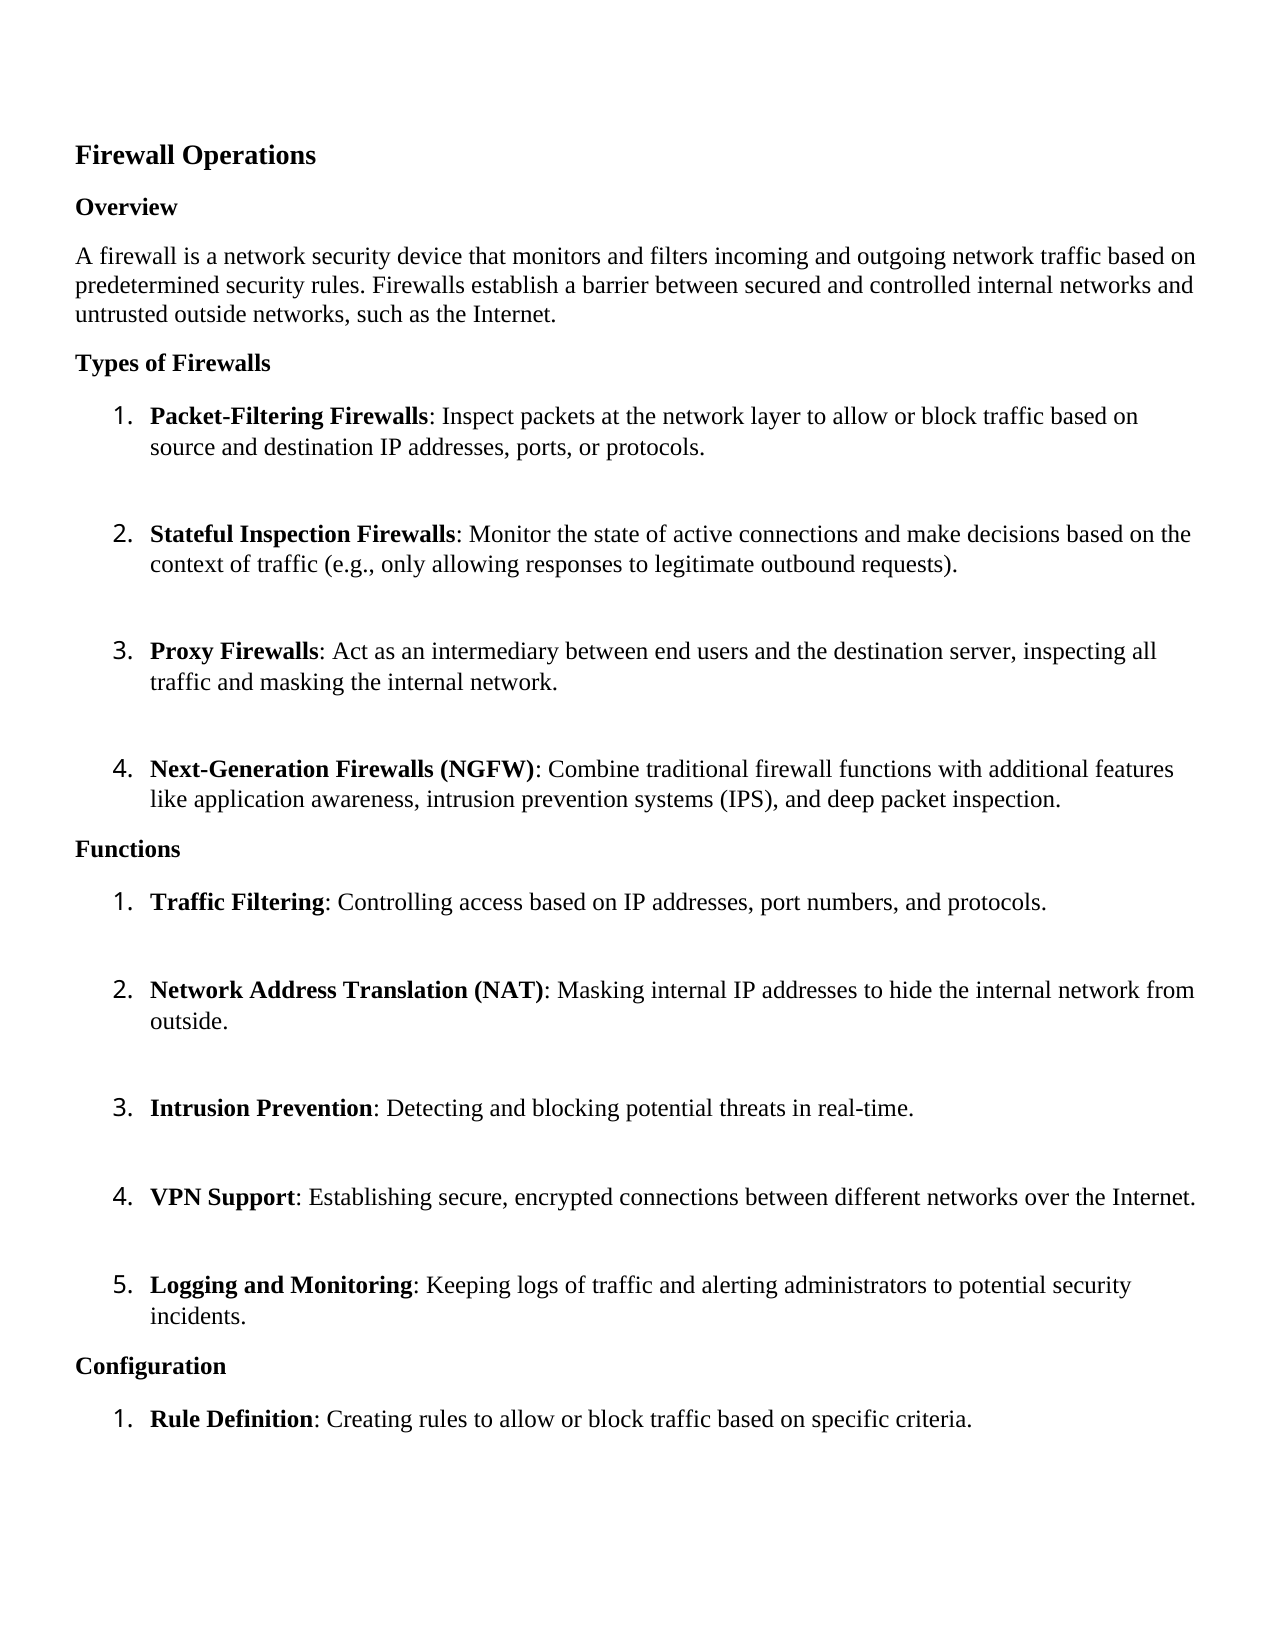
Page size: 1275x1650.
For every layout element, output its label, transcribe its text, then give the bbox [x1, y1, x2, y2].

subtitle Types of Firewalls [75, 348, 1200, 377]
list Rule Definition: Creating rules to allow or block traffic based on specific criteria. [112, 1400, 1200, 1468]
list Packet-Filtering Firewalls: Inspect packets at the network layer to allow or block traffic based on source and destination IP addresses, ports, or protocols. [112, 398, 1200, 494]
subtitle Overview [75, 192, 1200, 220]
list Next-Generation Firewalls (NGFW): Combine traditional firewall functions with additional features like application awareness, intrusion prevention systems (IPS), and deep packet inspection. [112, 750, 1200, 813]
list Stateful Inspection Firewalls: Monitor the state of active connections and make decisions based on the context of traffic (e.g., only allowing responses to legitimate outbound requests). [112, 515, 1200, 612]
list Intrusion Prevention: Detecting and blocking potential threats in real-time. [112, 1090, 1200, 1158]
list Proxy Firewalls: Act as an intermediary between end users and the destination server, inspecting all traffic and masking the internal network. [112, 633, 1200, 729]
text A firewall is a network security device that monitors and filters incoming and outgoing network traffic based on predetermined security rules. Firewalls establish a barrier between secured and controlled internal networks and untrusted outside networks, such as the Internet. [75, 241, 1200, 327]
list Logging and Monitoring: Keeping logs of traffic and alerting administrators to potential security incidents. [112, 1267, 1200, 1330]
list Traffic Filtering: Controlling access based on IP addresses, port numbers, and protocols. [112, 883, 1200, 951]
subtitle Functions [75, 834, 1200, 863]
list VPN Support: Establishing secure, encrypted connections between different networks over the Internet. [112, 1178, 1200, 1246]
subtitle Configuration [75, 1351, 1200, 1379]
list Network Address Translation (NAT): Masking internal IP addresses to hide the internal network from outside. [112, 972, 1200, 1069]
subtitle Firewall Operations [75, 138, 1200, 171]
